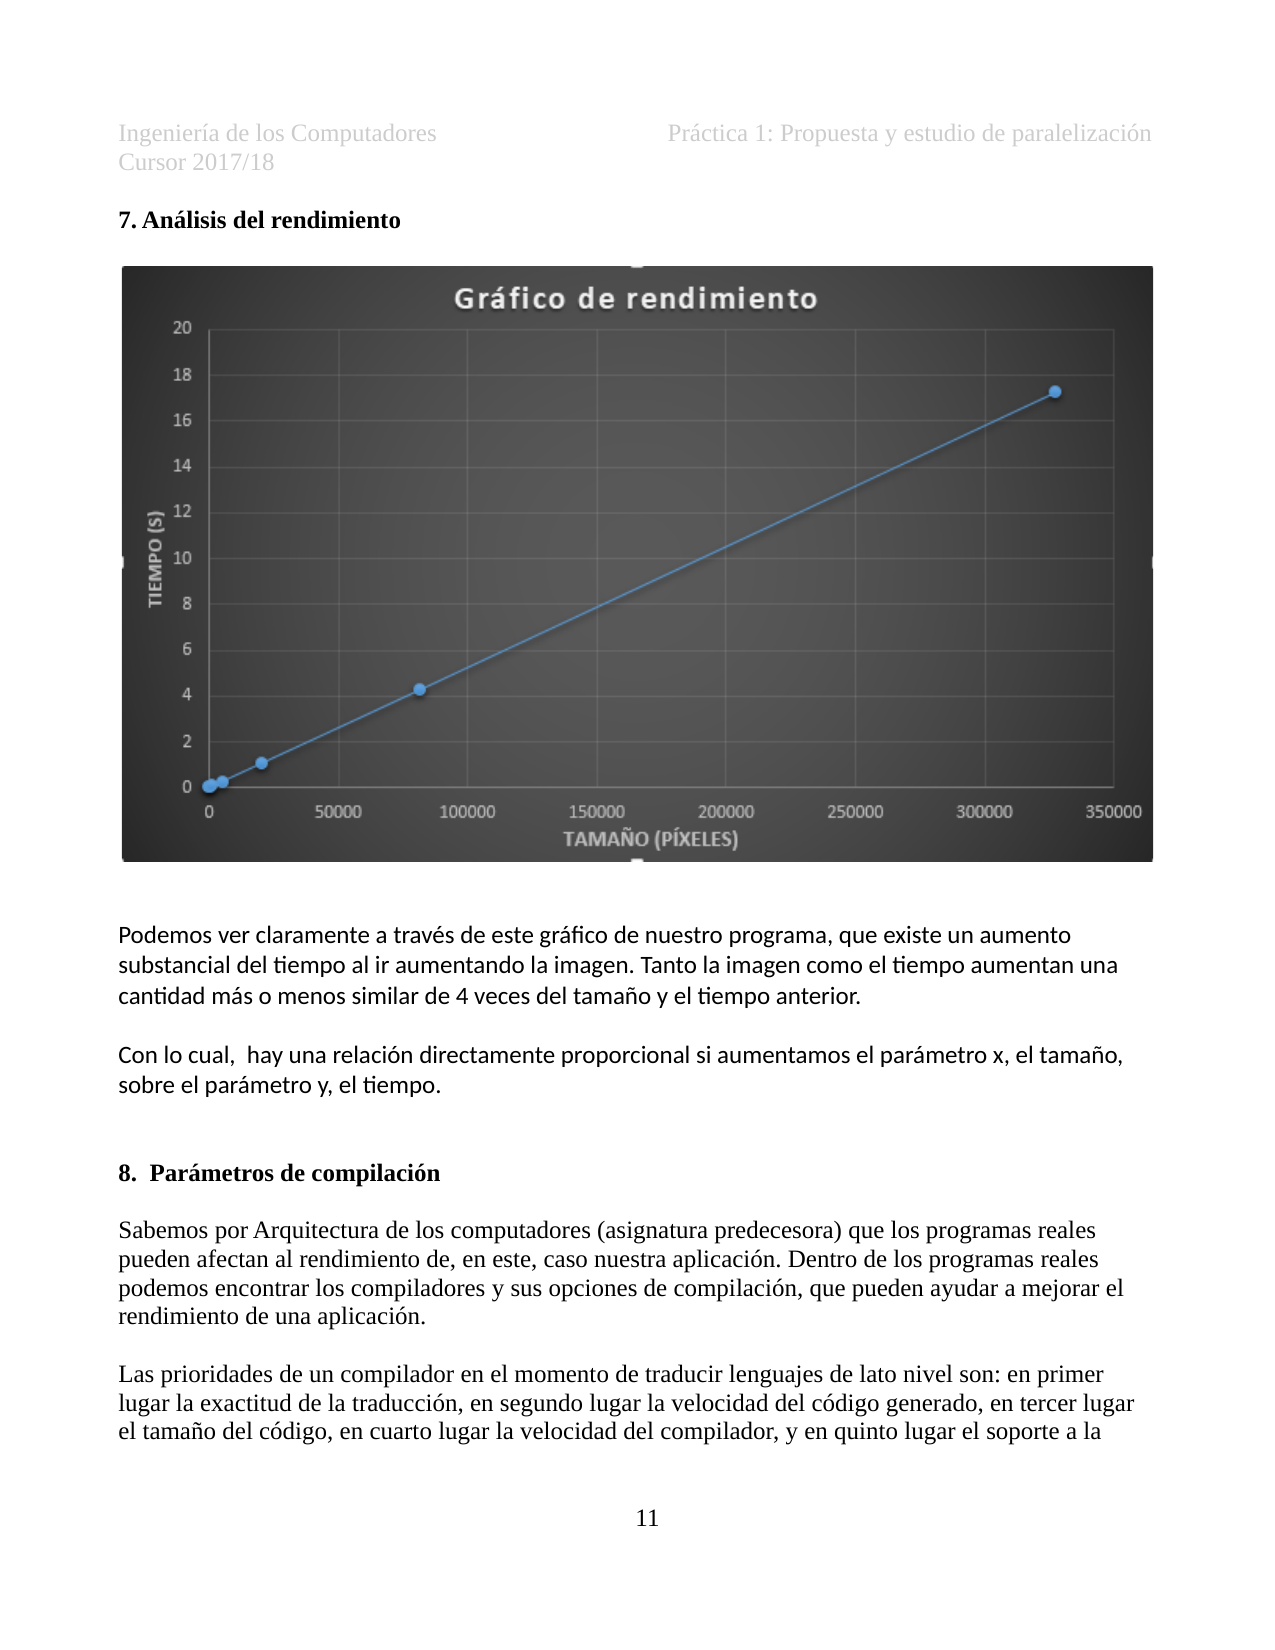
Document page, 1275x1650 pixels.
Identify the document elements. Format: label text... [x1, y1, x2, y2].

text Sabemos por Arquitectura de los computadores (asignatura predecesora) que los programas reales pueden afectan al rendimiento de, en este, caso nuestra aplicación. Dentro de los programas reales podemos encontrar los compiladores y sus opciones de compilación, que pueden ayudar a mejorar el rendimiento de una aplicación. [118, 1215, 1157, 1330]
text Podemos ver claramente a través de este gráfico de nuestro programa, que existe un aumento substancial del tiempo al ir aumentando la imagen. Tanto la imagen como el tiempo aumentan una cantidad más o menos similar de 4 veces del tamaño y el tiempo anterior. [118, 919, 1157, 1010]
text 7. Análisis del rendimiento [118, 206, 1157, 234]
text Con lo cual, hay una relación directamente proporcional si aumentamos el parámetro x, el tamaño, sobre el parámetro y, el tiempo. [118, 1039, 1157, 1100]
text 8. Parámetros de compilación [118, 1158, 1157, 1186]
picture [121, 266, 1154, 862]
text Las prioridades de un compilador en el momento de traducir lenguajes de lato nivel son: en primer lugar la exactitud de la traducción, en segundo lugar la velocidad del código generado, en tercer lugar el tamaño del código, en cuarto lugar la velocidad del compilador, y en quinto lugar el soporte a la [118, 1359, 1157, 1445]
